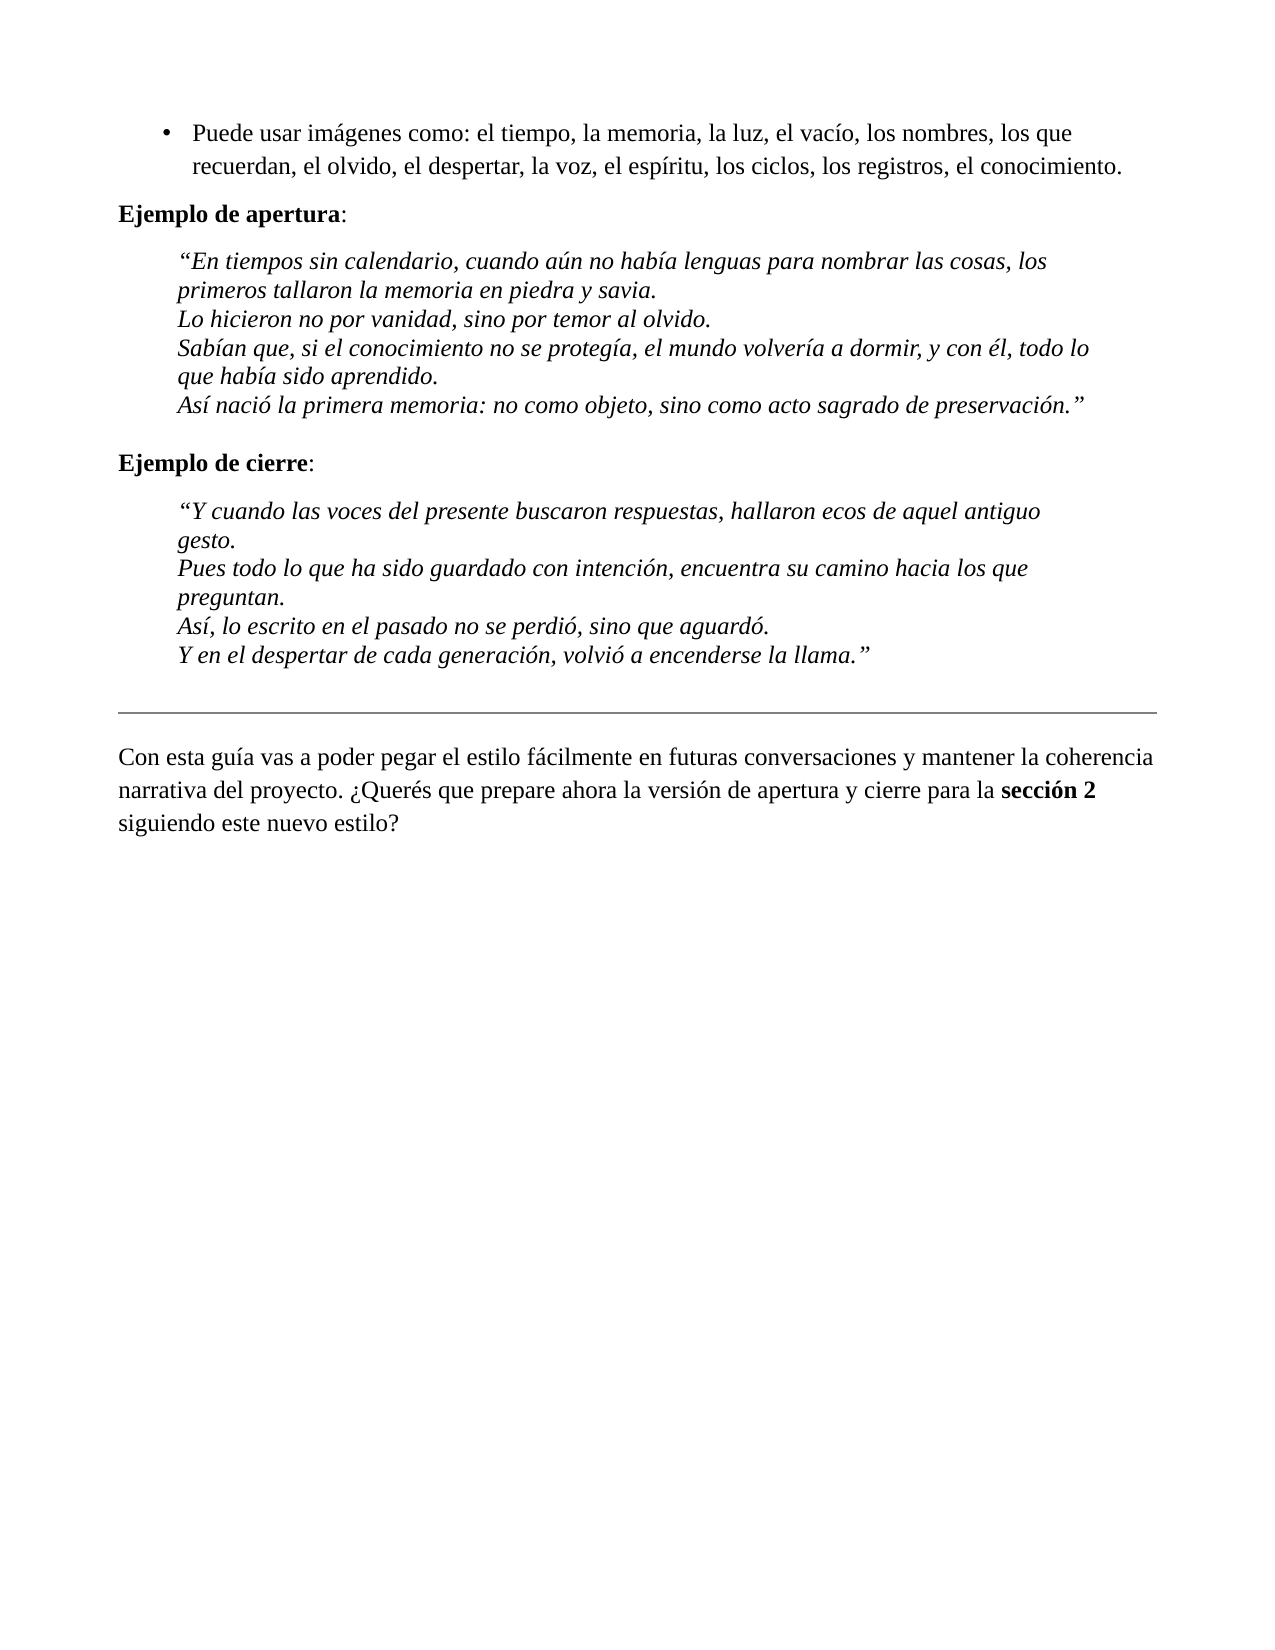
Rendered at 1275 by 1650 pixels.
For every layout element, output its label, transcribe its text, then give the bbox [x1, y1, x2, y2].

text “Y cuando las voces del presente buscaron respuestas, hallaron ecos de aquel antiguo gesto. Pues todo lo que ha sido guardado con intención, encuentra su camino hacia los que preguntan. Así, lo escrito en el pasado no se perdió, sino que aguardó. Y en el despertar de cada generación, volvió a encenderse la llama.” [177, 496, 1098, 668]
text “En tiempos sin calendario, cuando aún no había lenguas para nombrar las cosas, los primeros tallaron la memoria en piedra y savia. Lo hicieron no por vanidad, sino por temor al olvido. Sabían que, si el conocimiento no se protegía, el mundo volvería a dormir, y con él, todo lo que había sido aprendido. Así nació la primera memoria: no como objeto, sino como acto sagrado de preservación.” [177, 246, 1098, 419]
text Ejemplo de cierre: [118, 448, 1157, 477]
list Puede usar imágenes como: el tiempo, la memoria, la luz, el vacío, los nombres, los que recuerdan, el olvido, el despertar, la voz, el espíritu, los ciclos, los registros, el conocimiento. [162, 118, 1157, 180]
text Ejemplo de apertura: [118, 199, 1157, 227]
text Con esta guía vas a poder pegar el estilo fácilmente en futuras conversaciones y mantener la coherencia narrativa del proyecto. ¿Querés que prepare ahora la versión de apertura y cierre para la sección 2 siguiendo este nuevo estilo? [118, 742, 1157, 837]
